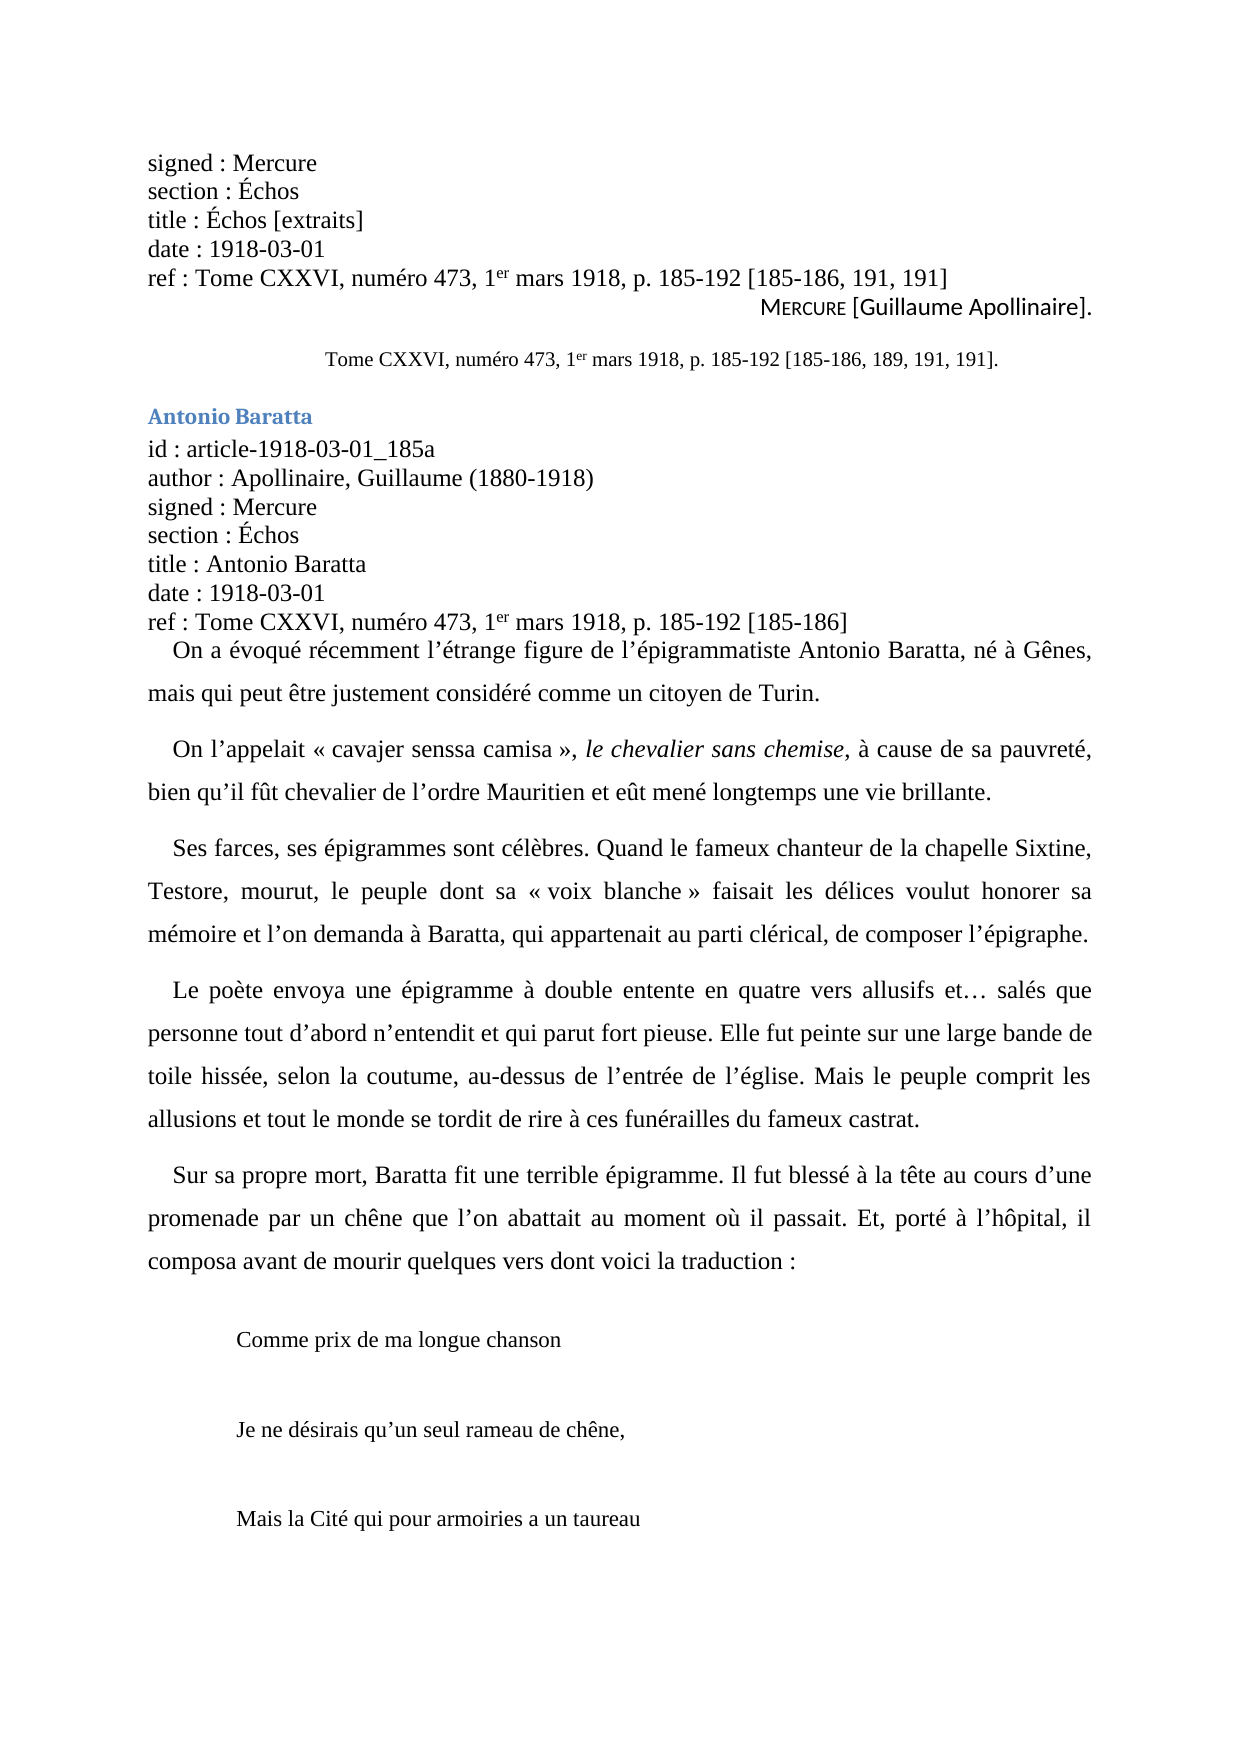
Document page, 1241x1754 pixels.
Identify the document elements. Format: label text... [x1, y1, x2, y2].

text Je ne désirais qu’un seul rameau de chêne, [236, 1416, 1093, 1442]
text author : Apollinaire, Guillaume (1880-1918) [148, 463, 1093, 492]
text title : Échos [extraits] [148, 205, 1093, 234]
text section : Échos [148, 176, 1093, 205]
text Tome CXXVI, numéro 473, 1er mars 1918, p. 185-192 [185-186, 189, 191, 191]. [325, 347, 1093, 371]
text On l’appelait « cavajer senssa camisa », le chevalier sans chemise, à cause de sa pauvreté, bien qu’il fût chevalier de l’ordre Mauritien et eût mené longtemps une vie brillante. [148, 734, 1093, 806]
text signed : Mercure [148, 492, 1093, 520]
text date : 1918-03-01 [148, 234, 1093, 263]
text signed : Mercure [148, 148, 1093, 176]
text Ses farces, ses épigrammes sont célèbres. Quand le fameux chanteur de la chapelle Sixtine, Testore, mourut, le peuple dont sa « voix blanche » faisait les délices voulut honorer sa mémoire et l’on demanda à Baratta, qui appartenait au parti clérical, de composer l’épigraphe. [148, 833, 1093, 948]
text Mais la Cité qui pour armoiries a un taureau [236, 1506, 1093, 1532]
text id : article-1918-03-01_185a [148, 434, 1093, 463]
subtitle Antonio Baratta [148, 404, 1093, 430]
text Sur sa propre mort, Baratta fit une terrible épigramme. Il fut blessé à la tête au cours d’une promenade par un chêne que l’on abattait au moment où il passait. Et, porté à l’hôpital, il composa avant de mourir quelques vers dont voici la traduction : [148, 1160, 1093, 1275]
text Mercure [Guillaume Apollinaire]. [148, 291, 1093, 322]
text section : Échos [148, 520, 1093, 549]
text title : Antonio Baratta [148, 549, 1093, 578]
text Comme prix de ma longue chanson [236, 1327, 1093, 1353]
text ref : Tome CXXVI, numéro 473, 1er mars 1918, p. 185-192 [185-186, 191, 191] [148, 263, 1093, 291]
text Le poète envoya une épigramme à double entente en quatre vers allusifs et… salés que personne tout d’abord n’entendit et qui parut fort pieuse. Elle fut peinte sur une large bande de toile hissée, selon la coutume, au-dessus de l’entrée de l’église. Mais le peuple comprit les allusions et tout le monde se tordit de rire à ces funérailles du fameux castrat. [148, 975, 1093, 1133]
text ref : Tome CXXVI, numéro 473, 1er mars 1918, p. 185-192 [185-186] [148, 607, 1093, 635]
text date : 1918-03-01 [148, 578, 1093, 607]
text On a évoqué récemment l’étrange figure de l’épigrammatiste Antonio Baratta, né à Gênes, mais qui peut être justement considéré comme un citoyen de Turin. [148, 635, 1093, 707]
